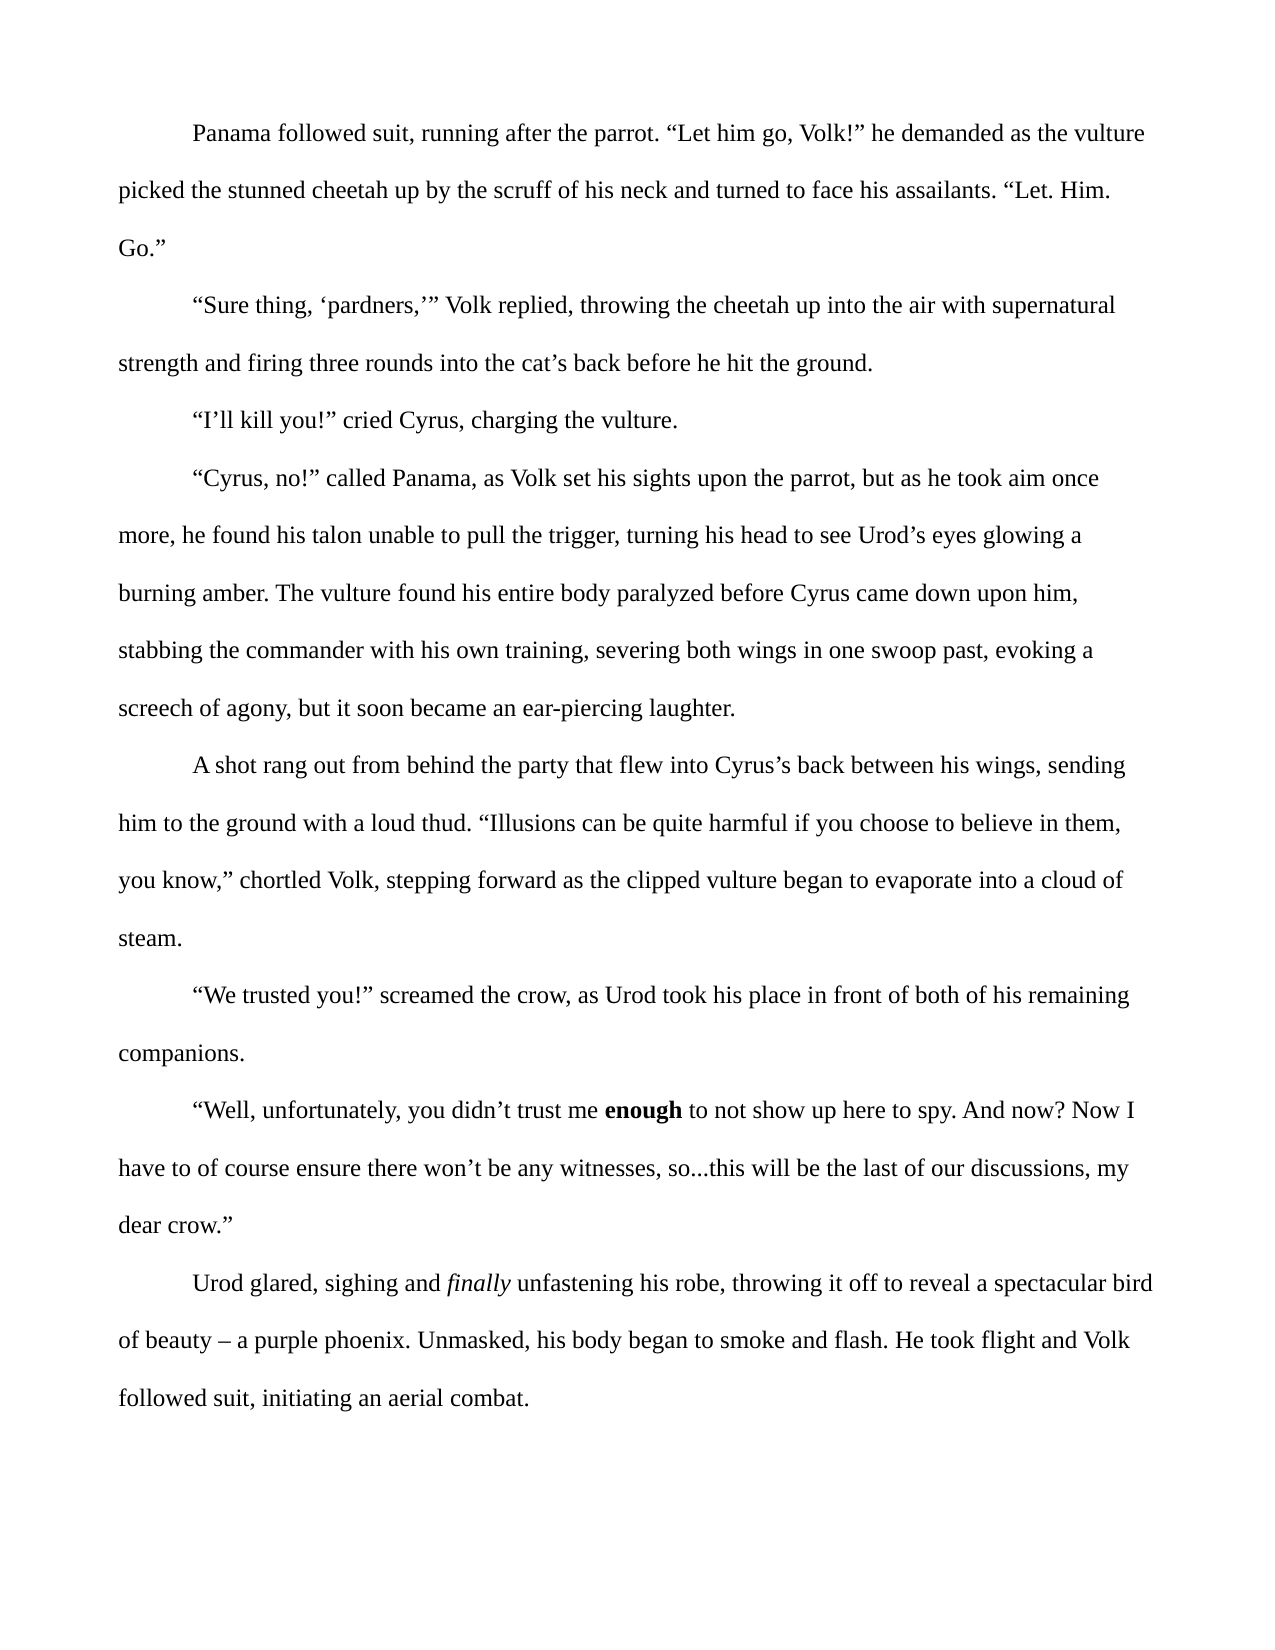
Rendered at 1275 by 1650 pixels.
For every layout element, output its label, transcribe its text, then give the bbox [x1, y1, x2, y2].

text Urod glared, sighing and finally unfastening his robe, throwing it off to reveal a spectacular bird of beauty – a purple phoenix. Unmasked, his body began to smoke and flash. He took flight and Volk followed suit, initiating an aerial combat. [118, 1268, 1157, 1412]
text “Cyrus, no!” called Panama, as Volk set his sights upon the parrot, but as he took aim once more, he found his talon unable to pull the trigger, turning his head to see Urod’s eyes glowing a burning amber. The vulture found his entire body paralyzed before Cyrus came down upon him, stabbing the commander with his own training, severing both wings in one swoop past, evoking a screech of agony, but it soon became an ear-piercing laughter. [118, 463, 1157, 722]
text “Sure thing, ‘pardners,’” Volk replied, throwing the cheetah up into the air with supernatural strength and firing three rounds into the cat’s back before he hit the ground. [118, 291, 1157, 377]
text A shot rang out from behind the party that flew into Cyrus’s back between his wings, sending him to the ground with a loud thud. “Illusions can be quite harmful if you choose to believe in them, you know,” chortled Volk, stepping forward as the clipped vulture began to evaporate into a cloud of steam. [118, 751, 1157, 952]
text “I’ll kill you!” cried Cyrus, charging the vulture. [118, 406, 1157, 434]
text “We trusted you!” screamed the crow, as Urod took his place in front of both of his remaining companions. [118, 981, 1157, 1067]
text Panama followed suit, running after the parrot. “Let him go, Volk!” he demanded as the vulture picked the stunned cheetah up by the scruff of his neck and turned to face his assailants. “Let. Him. Go.” [118, 118, 1157, 262]
text “Well, unfortunately, you didn’t trust me enough to not show up here to spy. And now? Now I have to of course ensure there won’t be any witnesses, so...this will be the last of our discussions, my dear crow.” [118, 1096, 1157, 1239]
